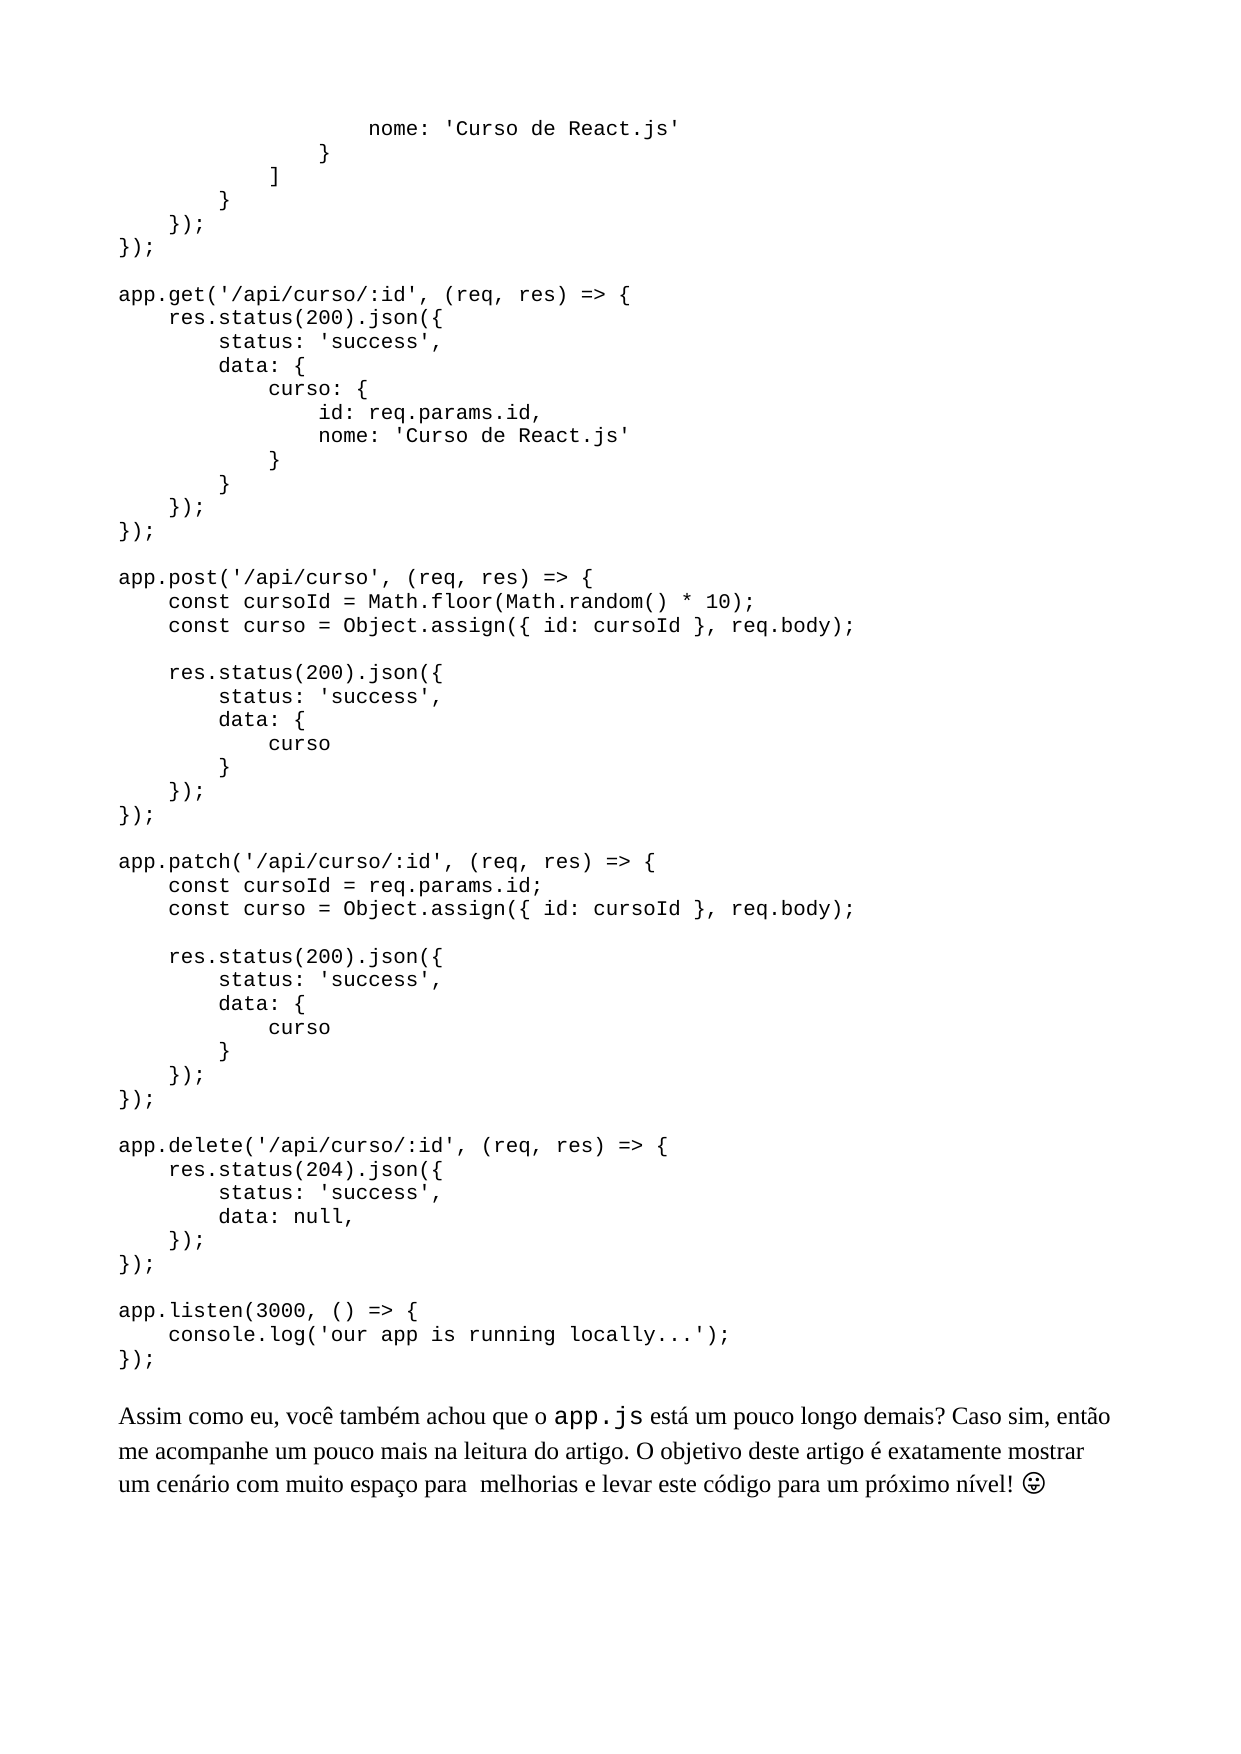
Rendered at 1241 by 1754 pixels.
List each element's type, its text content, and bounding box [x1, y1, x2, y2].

text const cursoId = Math.floor(Math.random() * 10); [118, 591, 1122, 615]
text app.get('/api/curso/:id', (req, res) => { [118, 284, 1122, 307]
text status: 'success', [118, 331, 1122, 354]
text ] [118, 165, 1122, 189]
text res.status(204).json({ [118, 1158, 1122, 1182]
text }); [118, 780, 1122, 804]
text }); [118, 1253, 1122, 1277]
text } [118, 1040, 1122, 1064]
text }); [118, 520, 1122, 544]
text } [118, 189, 1122, 213]
text }); [118, 496, 1122, 520]
text app.delete('/api/curso/:id', (req, res) => { [118, 1135, 1122, 1158]
text Assim como eu, você também achou que o app.js está um pouco longo demais? Caso sim, então me acompanhe um pouco mais na leitura do artigo. O objetivo deste artigo é exatamente mostrar um cenário com muito espaço para melhorias e levar este código para um próximo nível! 😛 [118, 1401, 1122, 1498]
text res.status(200).json({ [118, 307, 1122, 331]
text data: { [118, 354, 1122, 378]
text res.status(200).json({ [118, 662, 1122, 686]
text }); [118, 1348, 1122, 1371]
text data: { [118, 993, 1122, 1017]
text status: 'success', [118, 1182, 1122, 1206]
text data: { [118, 709, 1122, 733]
text app.post('/api/curso', (req, res) => { [118, 567, 1122, 591]
text curso [118, 1017, 1122, 1040]
text app.patch('/api/curso/:id', (req, res) => { [118, 851, 1122, 875]
text status: 'success', [118, 969, 1122, 993]
text curso: { [118, 378, 1122, 402]
text const curso = Object.assign({ id: cursoId }, req.body); [118, 898, 1122, 922]
text const cursoId = req.params.id; [118, 875, 1122, 898]
text }); [118, 1088, 1122, 1111]
text } [118, 142, 1122, 165]
text nome: 'Curso de React.js' [118, 118, 1122, 142]
text } [118, 473, 1122, 496]
text id: req.params.id, [118, 402, 1122, 426]
text }); [118, 236, 1122, 260]
text }); [118, 804, 1122, 827]
text nome: 'Curso de React.js' [118, 426, 1122, 449]
text const curso = Object.assign({ id: cursoId }, req.body); [118, 615, 1122, 638]
text curso [118, 733, 1122, 757]
text }); [118, 1064, 1122, 1088]
text res.status(200).json({ [118, 946, 1122, 969]
text }); [118, 1229, 1122, 1253]
text app.listen(3000, () => { [118, 1300, 1122, 1324]
text } [118, 449, 1122, 473]
text }); [118, 213, 1122, 236]
text } [118, 757, 1122, 780]
text status: 'success', [118, 686, 1122, 709]
text data: null, [118, 1206, 1122, 1229]
text console.log('our app is running locally...'); [118, 1324, 1122, 1348]
